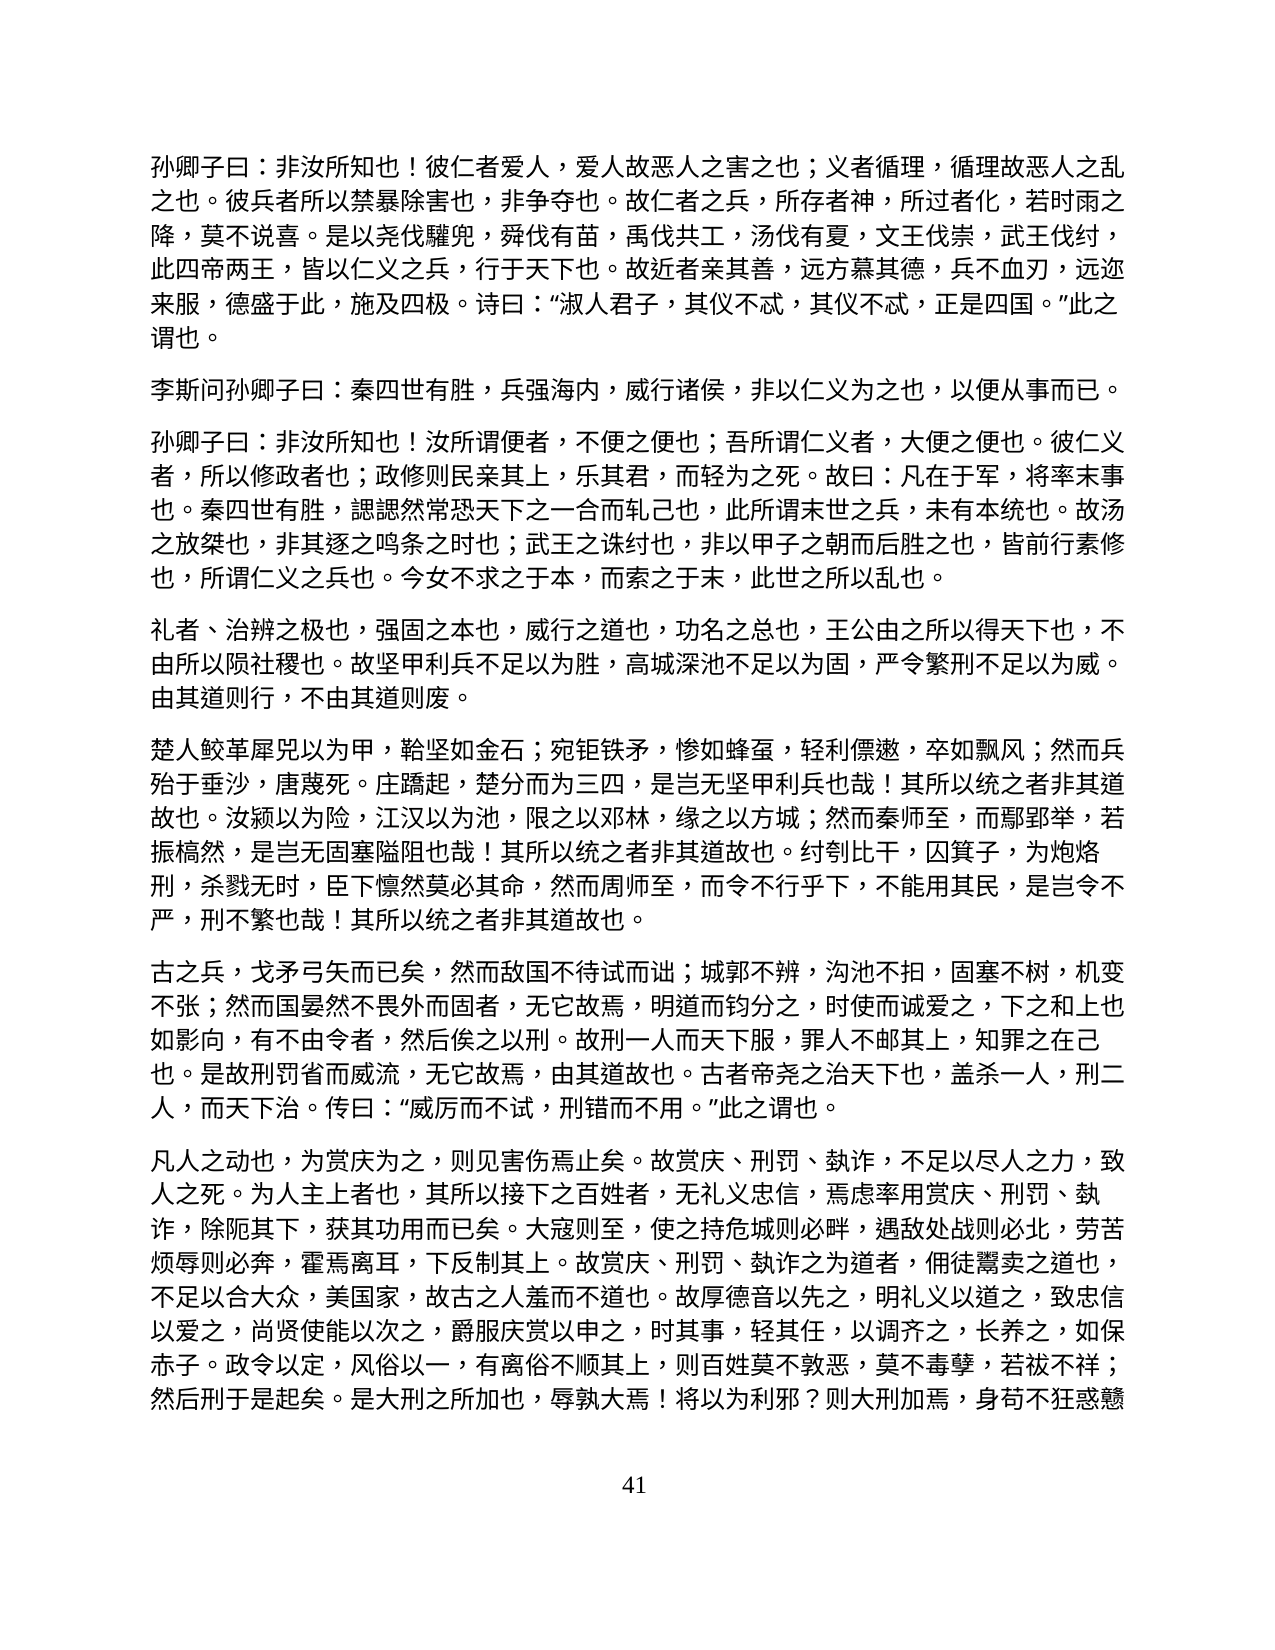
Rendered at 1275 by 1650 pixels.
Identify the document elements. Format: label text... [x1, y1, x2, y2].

text 礼者、治辨之极也，强固之本也，威行之道也，功名之总也，王公由之所以得天下也，不由所以陨社稷也。故坚甲利兵不足以为胜，高城深池不足以为固，严令繁刑不足以为威。由其道则行，不由其道则废。 [150, 612, 1125, 715]
text 孙卿子曰：非汝所知也！彼仁者爱人，爱人故恶人之害之也；义者循理，循理故恶人之乱之也。彼兵者所以禁暴除害也，非争夺也。故仁者之兵，所存者神，所过者化，若时雨之降，莫不说喜。是以尧伐驩兜，舜伐有苗，禹伐共工，汤伐有夏，文王伐崇，武王伐纣，此四帝两王，皆以仁义之兵，行于天下也。故近者亲其善，远方慕其德，兵不血刃，远迩来服，德盛于此，施及四极。诗曰：“淑人君子，其仪不忒，其仪不忒，正是四国。”此之谓也。 [150, 150, 1125, 354]
text 凡人之动也，为赏庆为之，则见害伤焉止矣。故赏庆、刑罚、埶诈，不足以尽人之力，致人之死。为人主上者也，其所以接下之百姓者，无礼义忠信，焉虑率用赏庆、刑罚、埶诈，除阨其下，获其功用而已矣。大寇则至，使之持危城则必畔，遇敌处战则必北，劳苦烦辱则必奔，霍焉离耳，下反制其上。故赏庆、刑罚、埶诈之为道者，佣徒鬻卖之道也，不足以合大众，美国家，故古之人羞而不道也。故厚德音以先之，明礼义以道之，致忠信以爱之，尚贤使能以次之，爵服庆赏以申之，时其事，轻其任，以调齐之，长养之，如保赤子。政令以定，风俗以一，有离俗不顺其上，则百姓莫不敦恶，莫不毒孽，若祓不祥；然后刑于是起矣。是大刑之所加也，辱孰大焉！将以为利邪？则大刑加焉，身苟不狂惑戆 [150, 1143, 1125, 1416]
text 楚人鲛革犀兕以为甲，鞈坚如金石；宛钜铁矛，惨如蜂虿，轻利僄遫，卒如飘风；然而兵殆于垂沙，唐蔑死。庄蹻起，楚分而为三四，是岂无坚甲利兵也哉！其所以统之者非其道故也。汝颍以为险，江汉以为池，限之以邓林，缘之以方城；然而秦师至，而鄢郢举，若振槁然，是岂无固塞隘阻也哉！其所以统之者非其道故也。纣刳比干，囚箕子，为炮烙刑，杀戮无时，臣下懔然莫必其命，然而周师至，而令不行乎下，不能用其民，是岂令不严，刑不繁也哉！其所以统之者非其道故也。 [150, 733, 1125, 937]
text 李斯问孙卿子曰：秦四世有胜，兵强海内，威行诸侯，非以仁义为之也，以便从事而已。 [150, 372, 1125, 406]
text 孙卿子曰：非汝所知也！汝所谓便者，不便之便也；吾所谓仁义者，大便之便也。彼仁义者，所以修政者也；政修则民亲其上，乐其君，而轻为之死。故曰：凡在于军，将率末事也。秦四世有胜，諰諰然常恐天下之一合而轧己也，此所谓末世之兵，未有本统也。故汤之放桀也，非其逐之鸣条之时也；武王之诛纣也，非以甲子之朝而后胜之也，皆前行素修也，所谓仁义之兵也。今女不求之于本，而索之于末，此世之所以乱也。 [150, 424, 1125, 594]
text 古之兵，戈矛弓矢而已矣，然而敌国不待试而诎；城郭不辨，沟池不抇，固塞不树，机变不张；然而国晏然不畏外而固者，无它故焉，明道而钧分之，时使而诚爱之，下之和上也如影向，有不由令者，然后俟之以刑。故刑一人而天下服，罪人不邮其上，知罪之在己也。是故刑罚省而威流，无它故焉，由其道故也。古者帝尧之治天下也，盖杀一人，刑二人，而天下治。传曰：“威厉而不试，刑错而不用。”此之谓也。 [150, 955, 1125, 1125]
